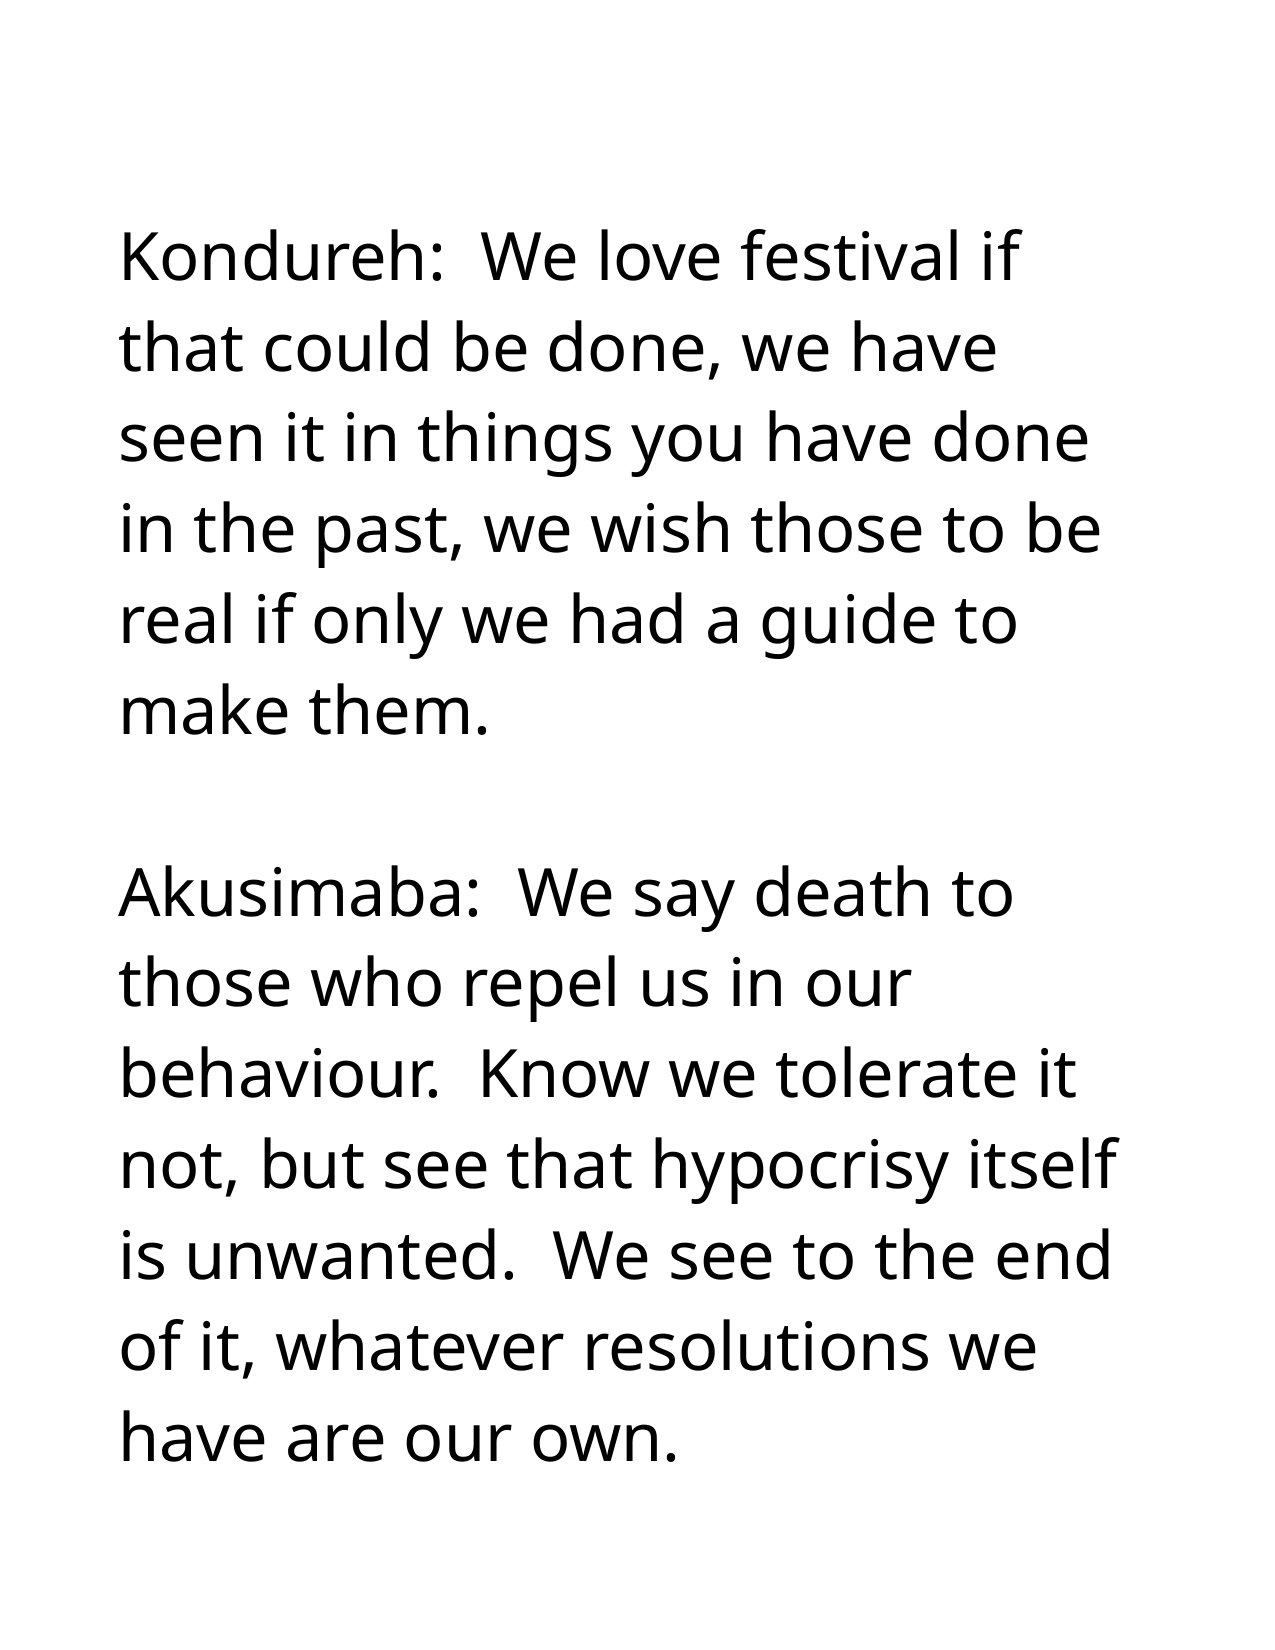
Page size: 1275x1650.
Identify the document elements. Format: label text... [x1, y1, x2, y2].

text Kondureh: We love festival if that could be done, we have seen it in things you have done in the past, we wish those to be real if only we had a guide to make them. [118, 209, 1157, 754]
text Akusimaba: We say death to those who repel us in our behaviour. Know we tolerate it not, but see that hypocrisy itself is unwanted. We see to the end of it, whatever resolutions we have are our own. [118, 845, 1157, 1481]
